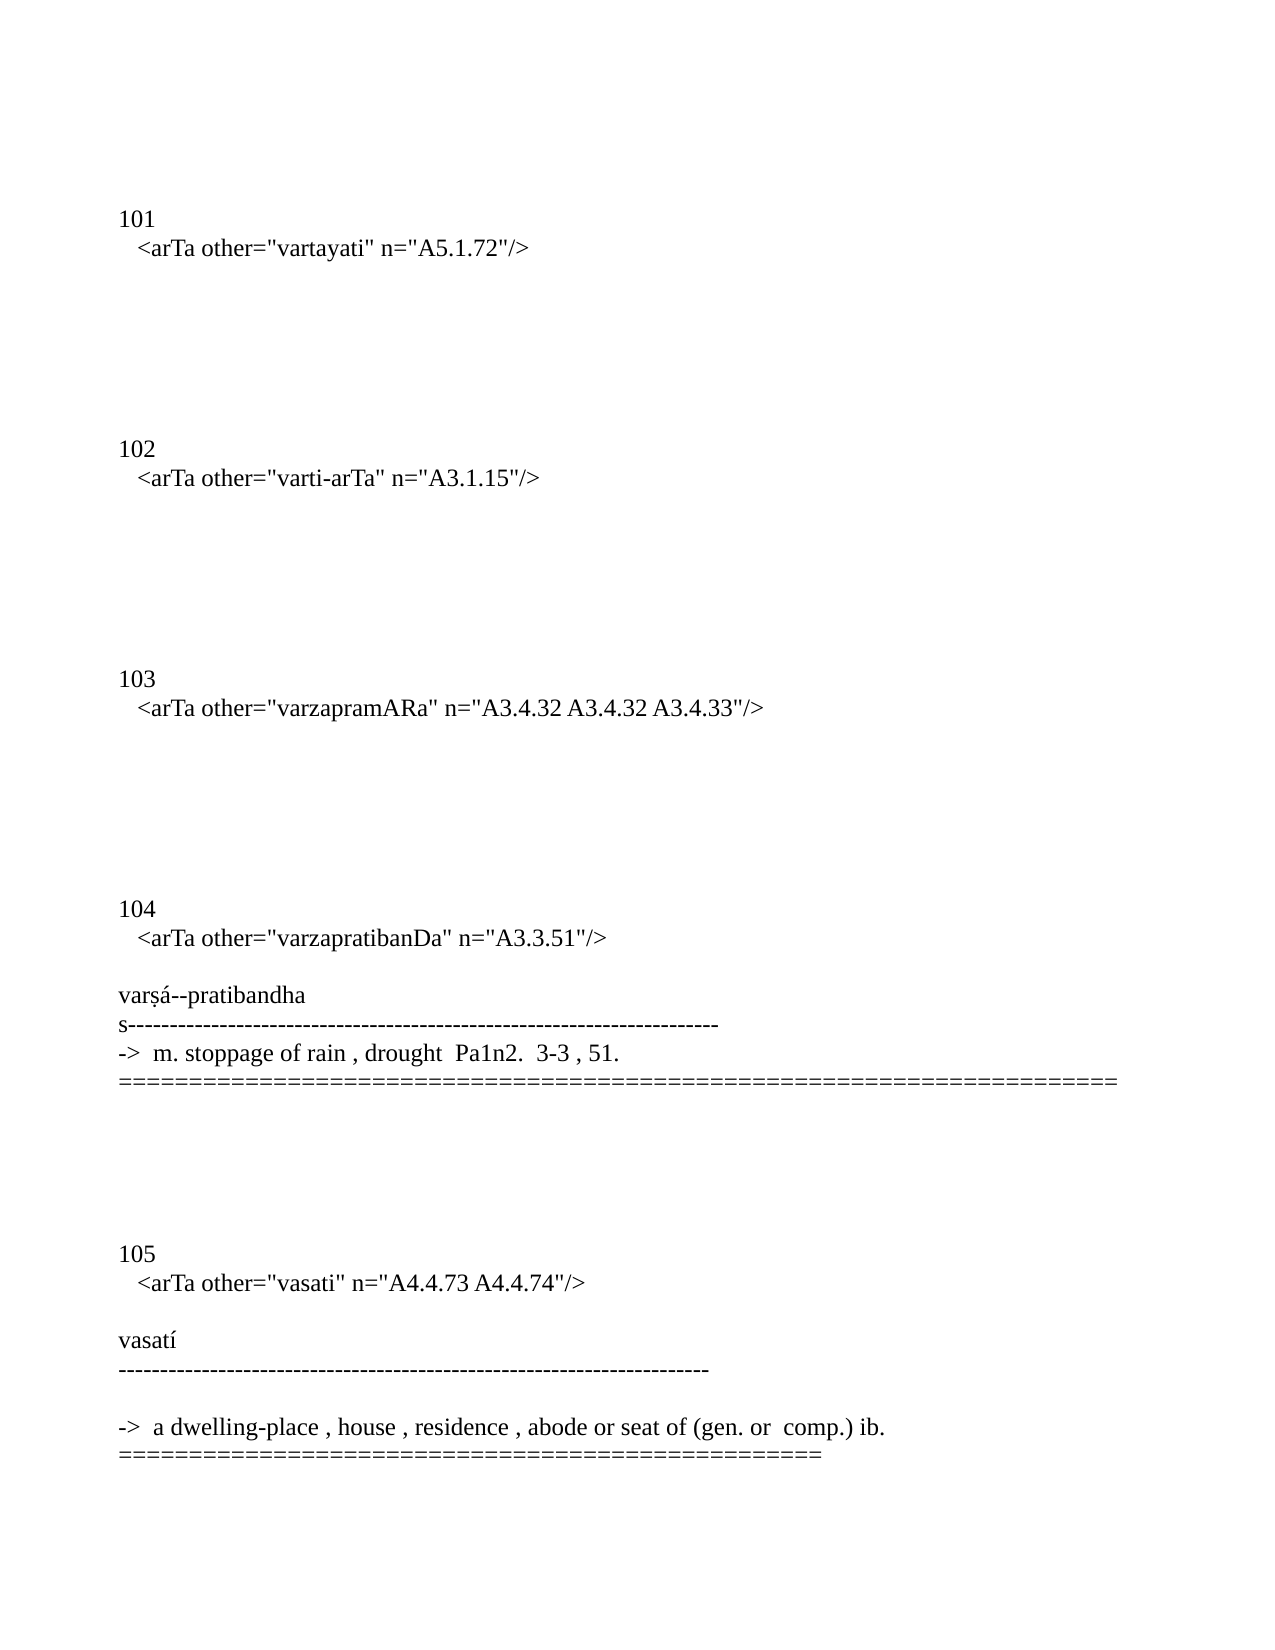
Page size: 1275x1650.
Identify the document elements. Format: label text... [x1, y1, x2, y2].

text <arTa other="varzapramARa" n="A3.4.32 A3.4.32 A3.4.33"/> [118, 693, 1157, 722]
text 104 [118, 894, 1157, 923]
text ----------------------------------------------------------------------- [118, 1354, 1157, 1383]
text <arTa other="varti-arTa" n="A3.1.15"/> [118, 463, 1157, 492]
text <arTa other="vasati" n="A4.4.73 A4.4.74"/> [118, 1268, 1157, 1297]
text varṣá--pratibandha [118, 981, 1157, 1009]
text vasatí [118, 1326, 1157, 1354]
text 102 [118, 434, 1157, 463]
text -> m. stoppage of rain , drought Pa1n2. 3-3 , 51. [118, 1038, 1157, 1067]
text 101 [118, 204, 1157, 233]
text <arTa other="vartayati" n="A5.1.72"/> [118, 233, 1157, 262]
text s----------------------------------------------------------------------- [118, 1009, 1157, 1038]
text ======================================================================= [118, 1067, 1157, 1096]
text 105 [118, 1239, 1157, 1268]
text -> a dwelling-place , house , residence , abode or seat of (gen. or comp.) ib. [118, 1412, 1157, 1441]
text ================================================== [118, 1441, 1157, 1469]
text <arTa other="varzapratibanDa" n="A3.3.51"/> [118, 923, 1157, 952]
text 103 [118, 664, 1157, 693]
